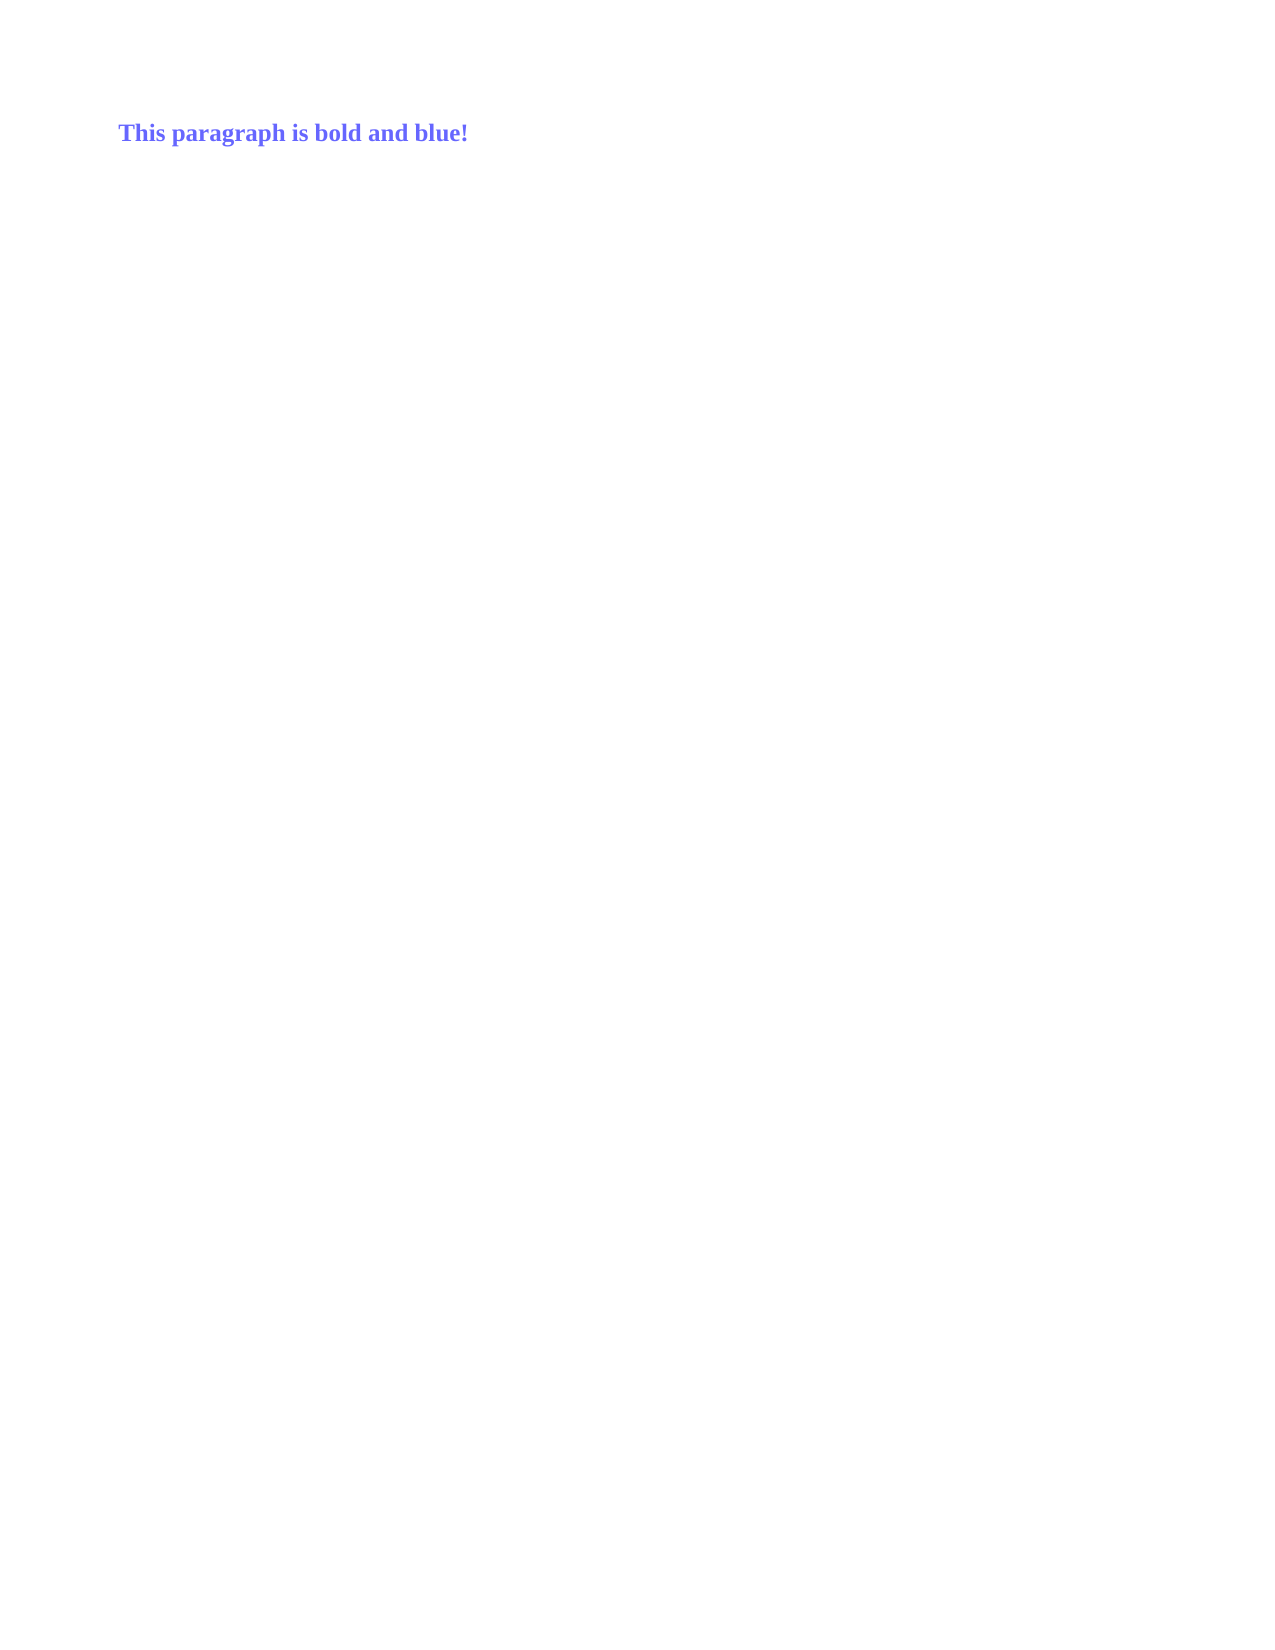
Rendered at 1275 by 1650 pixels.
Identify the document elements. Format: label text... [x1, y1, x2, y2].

text This paragraph is bold and blue! [118, 118, 1157, 147]
